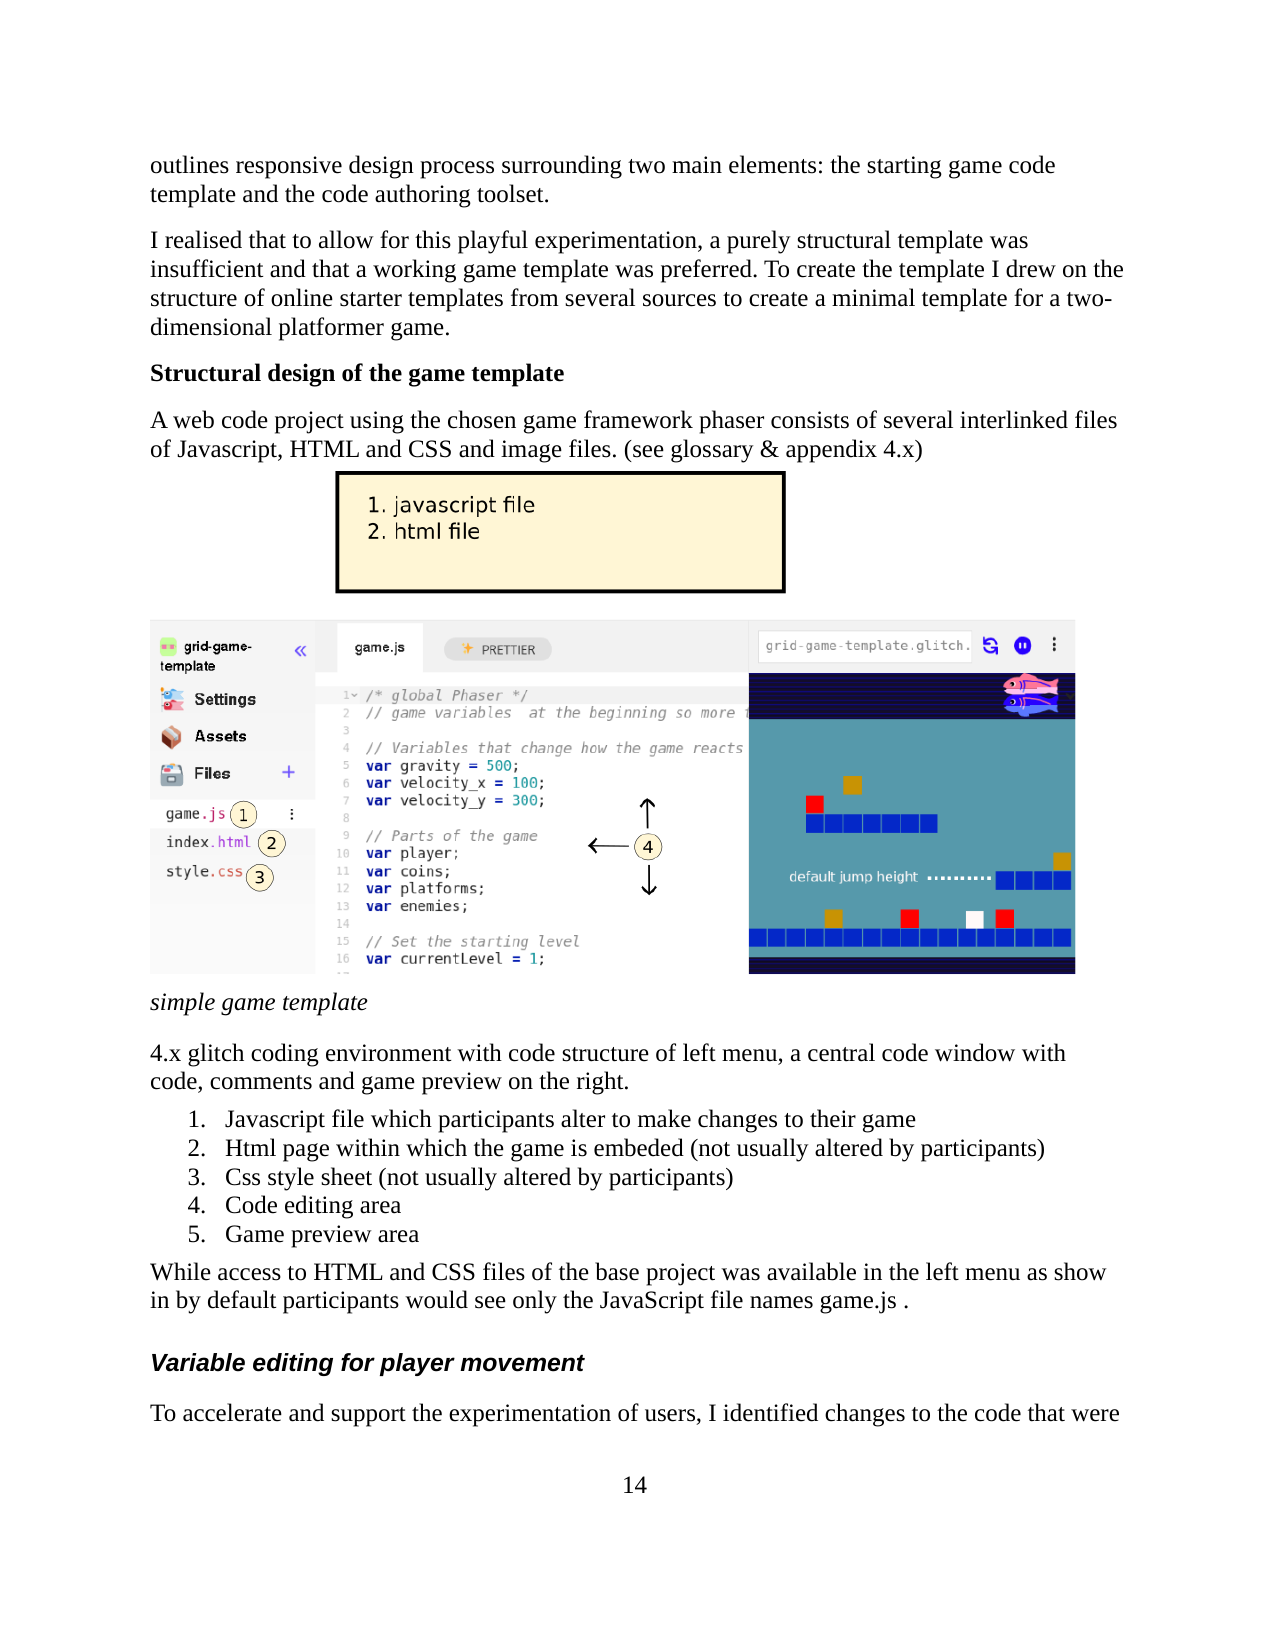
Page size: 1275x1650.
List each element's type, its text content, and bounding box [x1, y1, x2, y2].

subtitle Variable editing for player movement [150, 1348, 1125, 1377]
text outlines responsive design process surrounding two main elements: the starting game code template and the code authoring toolset. [150, 150, 1125, 207]
text While access to HTML and CSS files of the base project was available in the left menu as show in by default participants would see only the JavaScript file names game.js . [150, 1257, 1125, 1314]
text Structural design of the game template [150, 358, 1125, 387]
text To accelerate and support the experimentation of users, I identified changes to the code that were [150, 1398, 1125, 1427]
text I realised that to allow for this playful experimentation, a purely structural template was insufficient and that a working game template was preferred. To create the template I drew on the structure of online starter templates from several sources to create a minimal template for a two-dimensional platformer game. [150, 225, 1125, 340]
text 4.x glitch coding environment with code structure of left menu, a central code window with code, comments and game preview on the right. [150, 1038, 1125, 1095]
list Game preview area [187, 1219, 1125, 1248]
text A web code project using the chosen game framework phaser consists of several interlinked files of Javascript, HTML and CSS and image files. (see glossary & appendix 4.x) [150, 405, 1125, 462]
text simple game template [150, 987, 1125, 1016]
list Code editing area [187, 1190, 1125, 1219]
list Javascript file which participants alter to make changes to their game [187, 1104, 1125, 1133]
list Html page within which the game is embeded (not usually altered by participants) [187, 1133, 1125, 1162]
picture [150, 471, 1077, 975]
list Css style sheet (not usually altered by participants) [187, 1162, 1125, 1190]
